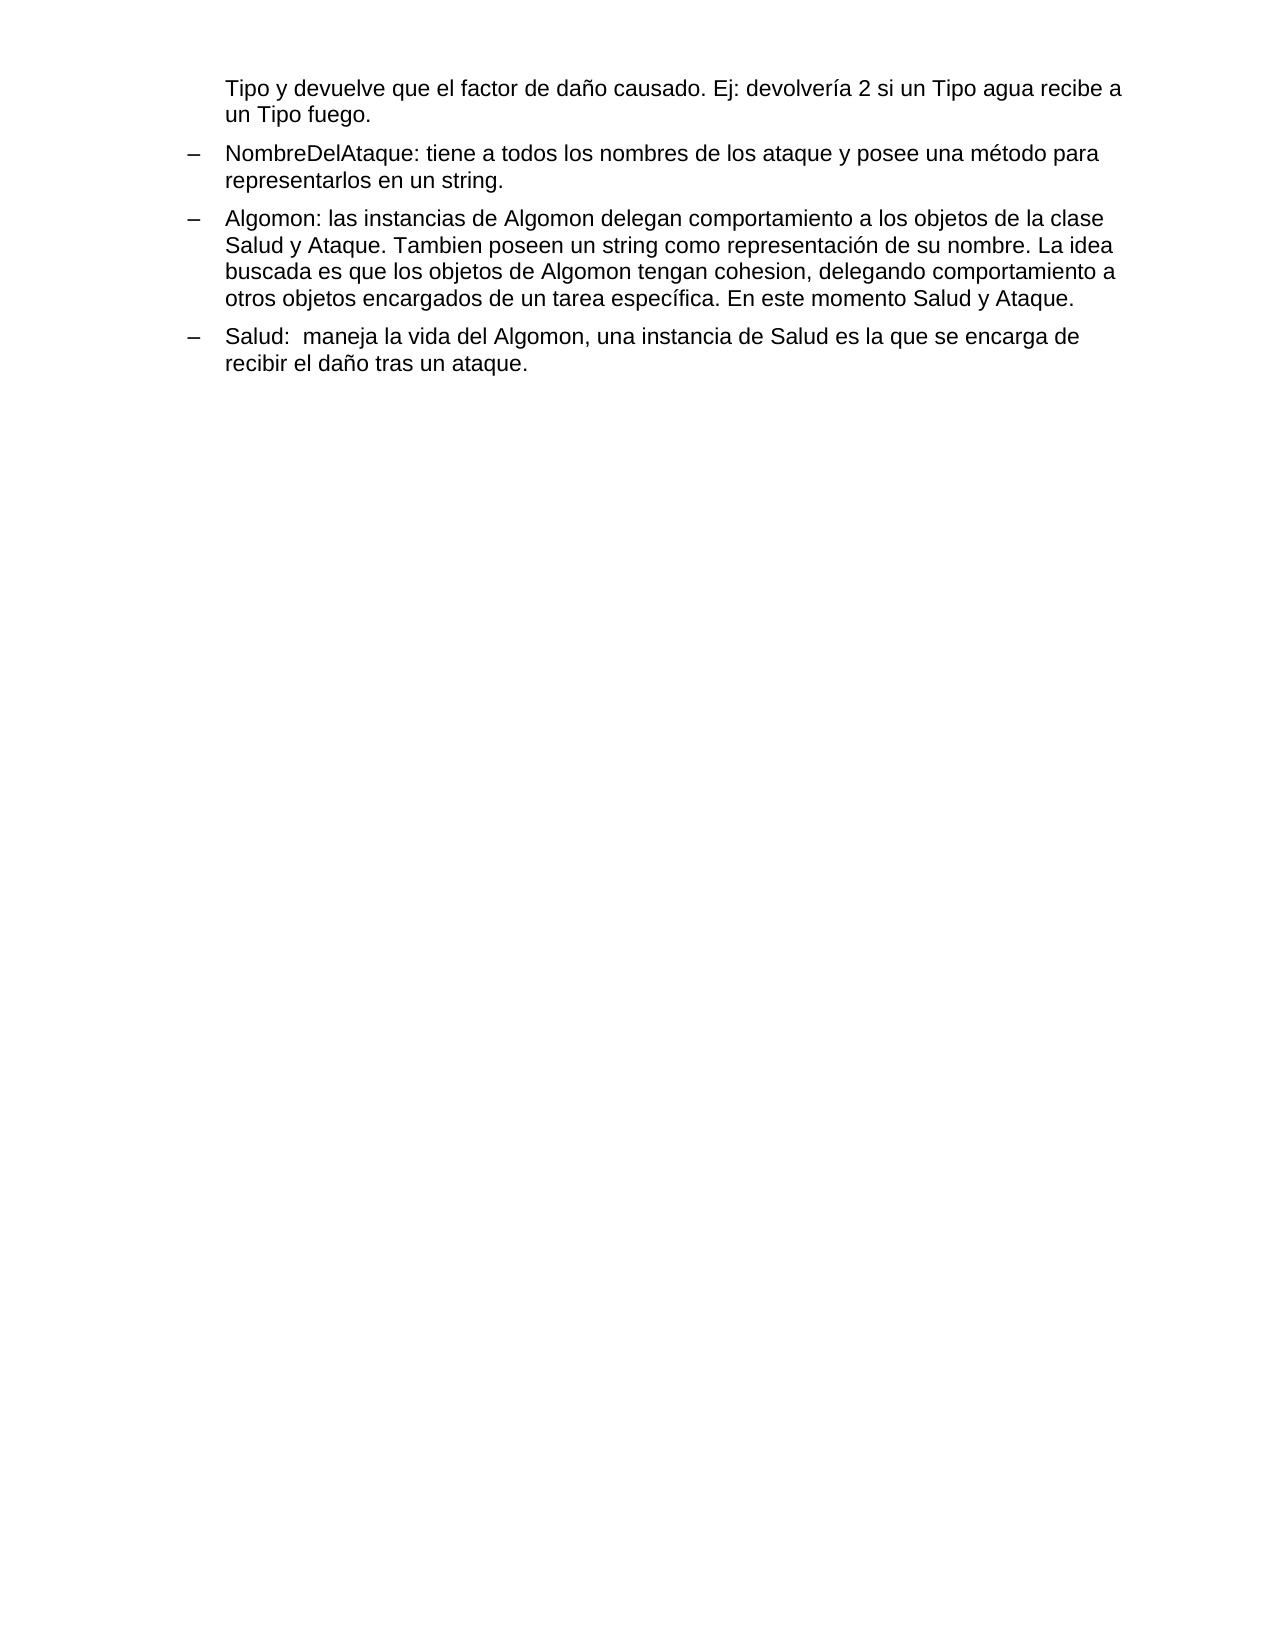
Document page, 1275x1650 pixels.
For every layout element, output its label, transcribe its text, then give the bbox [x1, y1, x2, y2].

list Salud: maneja la vida del Algomon, una instancia de Salud es la que se encarga de recibir el daño tras un ataque. [187, 323, 1125, 376]
list Tipo y devuelve que el factor de daño causado. Ej: devolvería 2 si un Tipo agua recibe a un Tipo fuego. [187, 75, 1125, 128]
list NombreDelAtaque: tiene a todos los nombres de los ataque y posee una método para representarlos en un string. [187, 140, 1125, 193]
list Algomon: las instancias de Algomon delegan comportamiento a los objetos de la clase Salud y Ataque. Tambien poseen un string como representación de su nombre. La idea buscada es que los objetos de Algomon tengan cohesion, delegando comportamiento a otros objetos encargados de un tarea específica. En este momento Salud y Ataque. [187, 205, 1125, 311]
